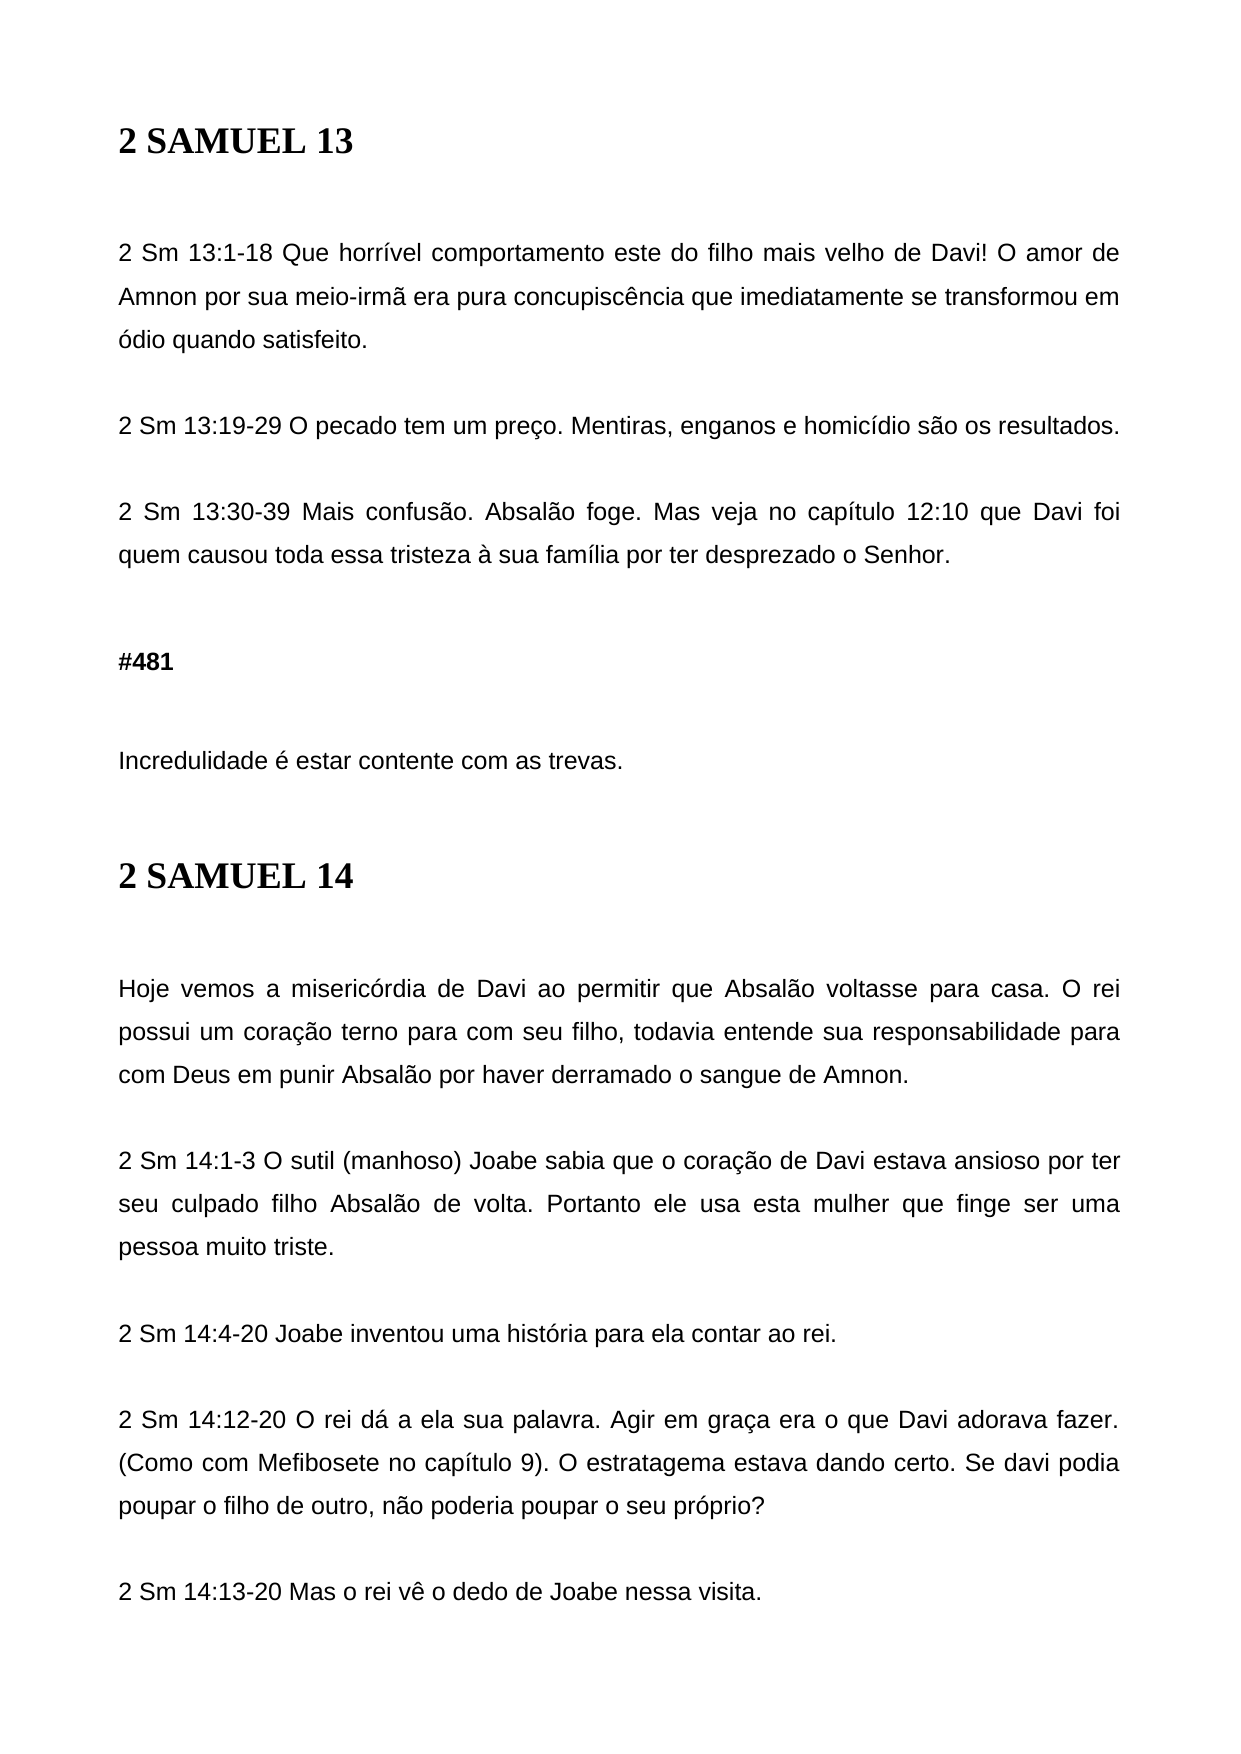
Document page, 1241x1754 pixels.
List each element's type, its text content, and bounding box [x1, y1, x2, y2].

text 2 Sm 14:12-20 O rei dá a ela sua palavra. Agir em graça era o que Davi adorava fazer. (Como com Mefibosete no capítulo 9). O estratagema estava dando certo. Se davi podia poupar o filho de outro, não poderia poupar o seu próprio? [118, 1405, 1122, 1520]
text 2 Sm 13:19-29 O pecado tem um preço. Mentiras, enganos e homicídio são os resultados. [118, 411, 1122, 440]
text 2 Sm 13:30-39 Mais confusão. Absalão foge. Mas veja no capítulo 12:10 que Davi foi quem causou toda essa tristeza à sua família por ter desprezado o Senhor. [118, 497, 1122, 569]
text Incredulidade é estar contente com as trevas. [118, 746, 1122, 775]
text Hoje vemos a misericórdia de Davi ao permitir que Absalão voltasse para casa. O rei possui um coração terno para com seu filho, todavia entende sua responsabilidade para com Deus em punir Absalão por haver derramado o sangue de Amnon. [118, 973, 1122, 1088]
subtitle #481 [118, 647, 1122, 676]
subtitle 2 SAMUEL 14 [118, 853, 1122, 896]
subtitle 2 SAMUEL 13 [118, 118, 1122, 161]
text 2 Sm 14:13-20 Mas o rei vê o dedo de Joabe nessa visita. [118, 1577, 1122, 1606]
text 2 Sm 14:4-20 Joabe inventou uma história para ela contar ao rei. [118, 1318, 1122, 1347]
text 2 Sm 14:1-3 O sutil (manhoso) Joabe sabia que o coração de Davi estava ansioso por ter seu culpado filho Absalão de volta. Portanto ele usa esta mulher que finge ser uma pessoa muito triste. [118, 1146, 1122, 1261]
text 2 Sm 13:1-18 Que horrível comportamento este do filho mais velho de Davi! O amor de Amnon por sua meio-irmã era pura concupiscência que imediatamente se transformou em ódio quando satisfeito. [118, 238, 1122, 353]
